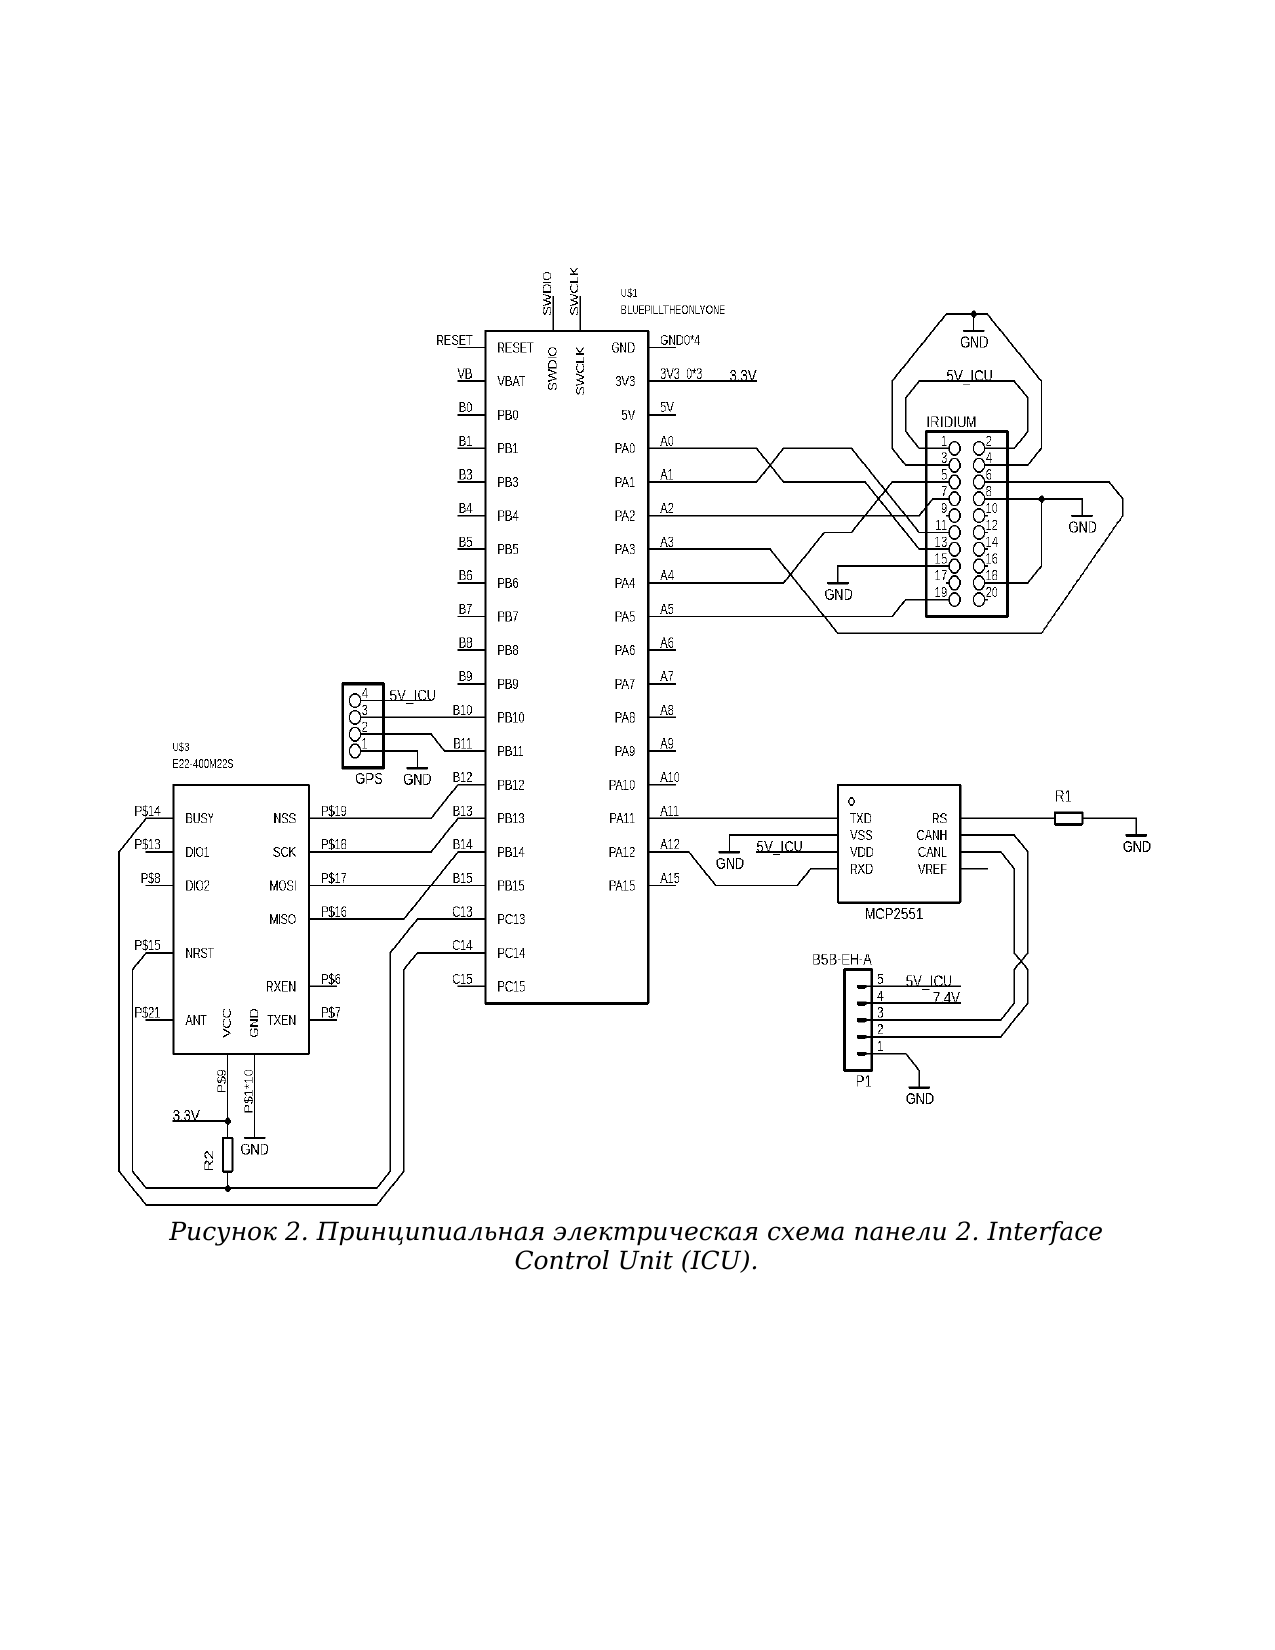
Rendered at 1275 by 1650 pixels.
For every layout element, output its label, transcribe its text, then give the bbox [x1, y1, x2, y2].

text Рисунок 2. Принципиальная электрическая схема панели 2. Interface Control Unit (ICU). [118, 1218, 1157, 1276]
picture [118, 263, 1157, 1218]
